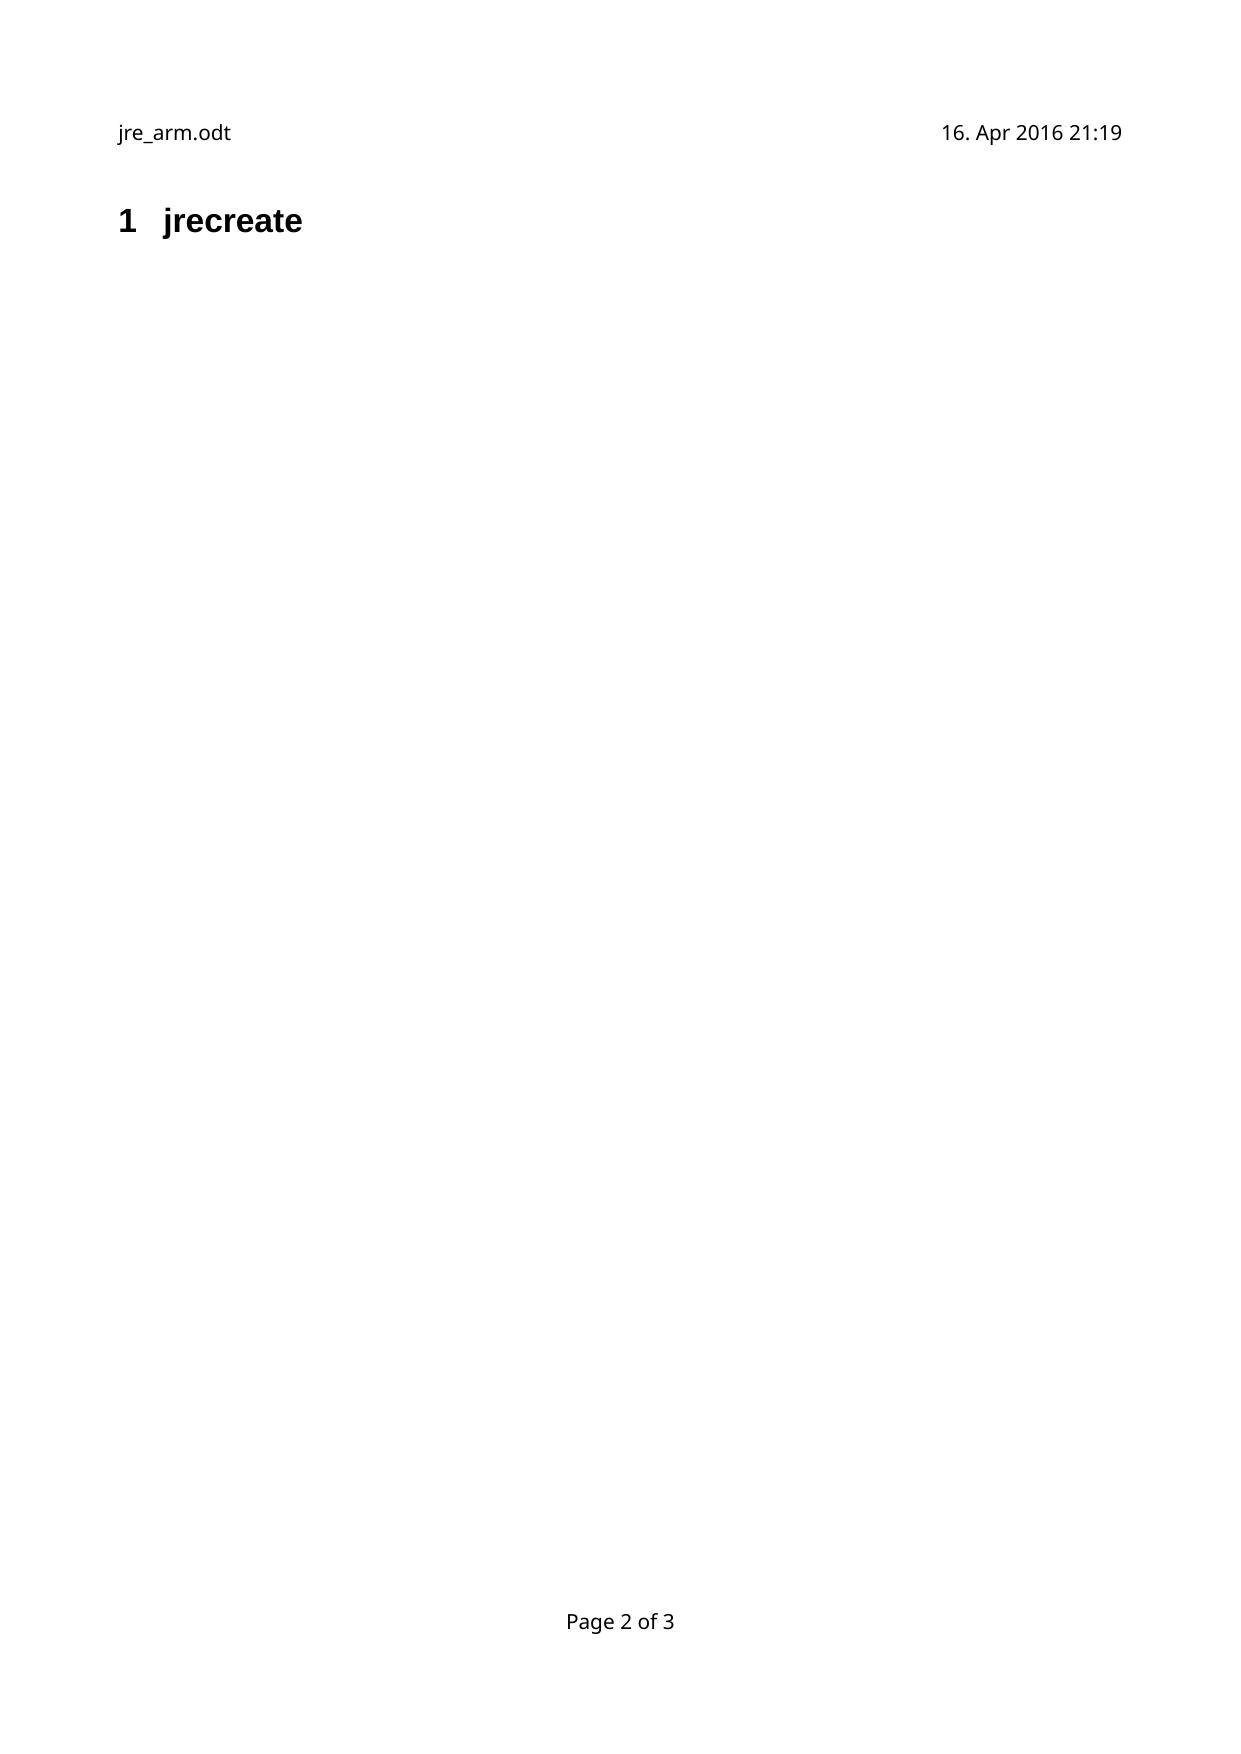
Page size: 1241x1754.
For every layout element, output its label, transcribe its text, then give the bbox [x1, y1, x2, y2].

subtitle jrecreate [118, 201, 1122, 240]
